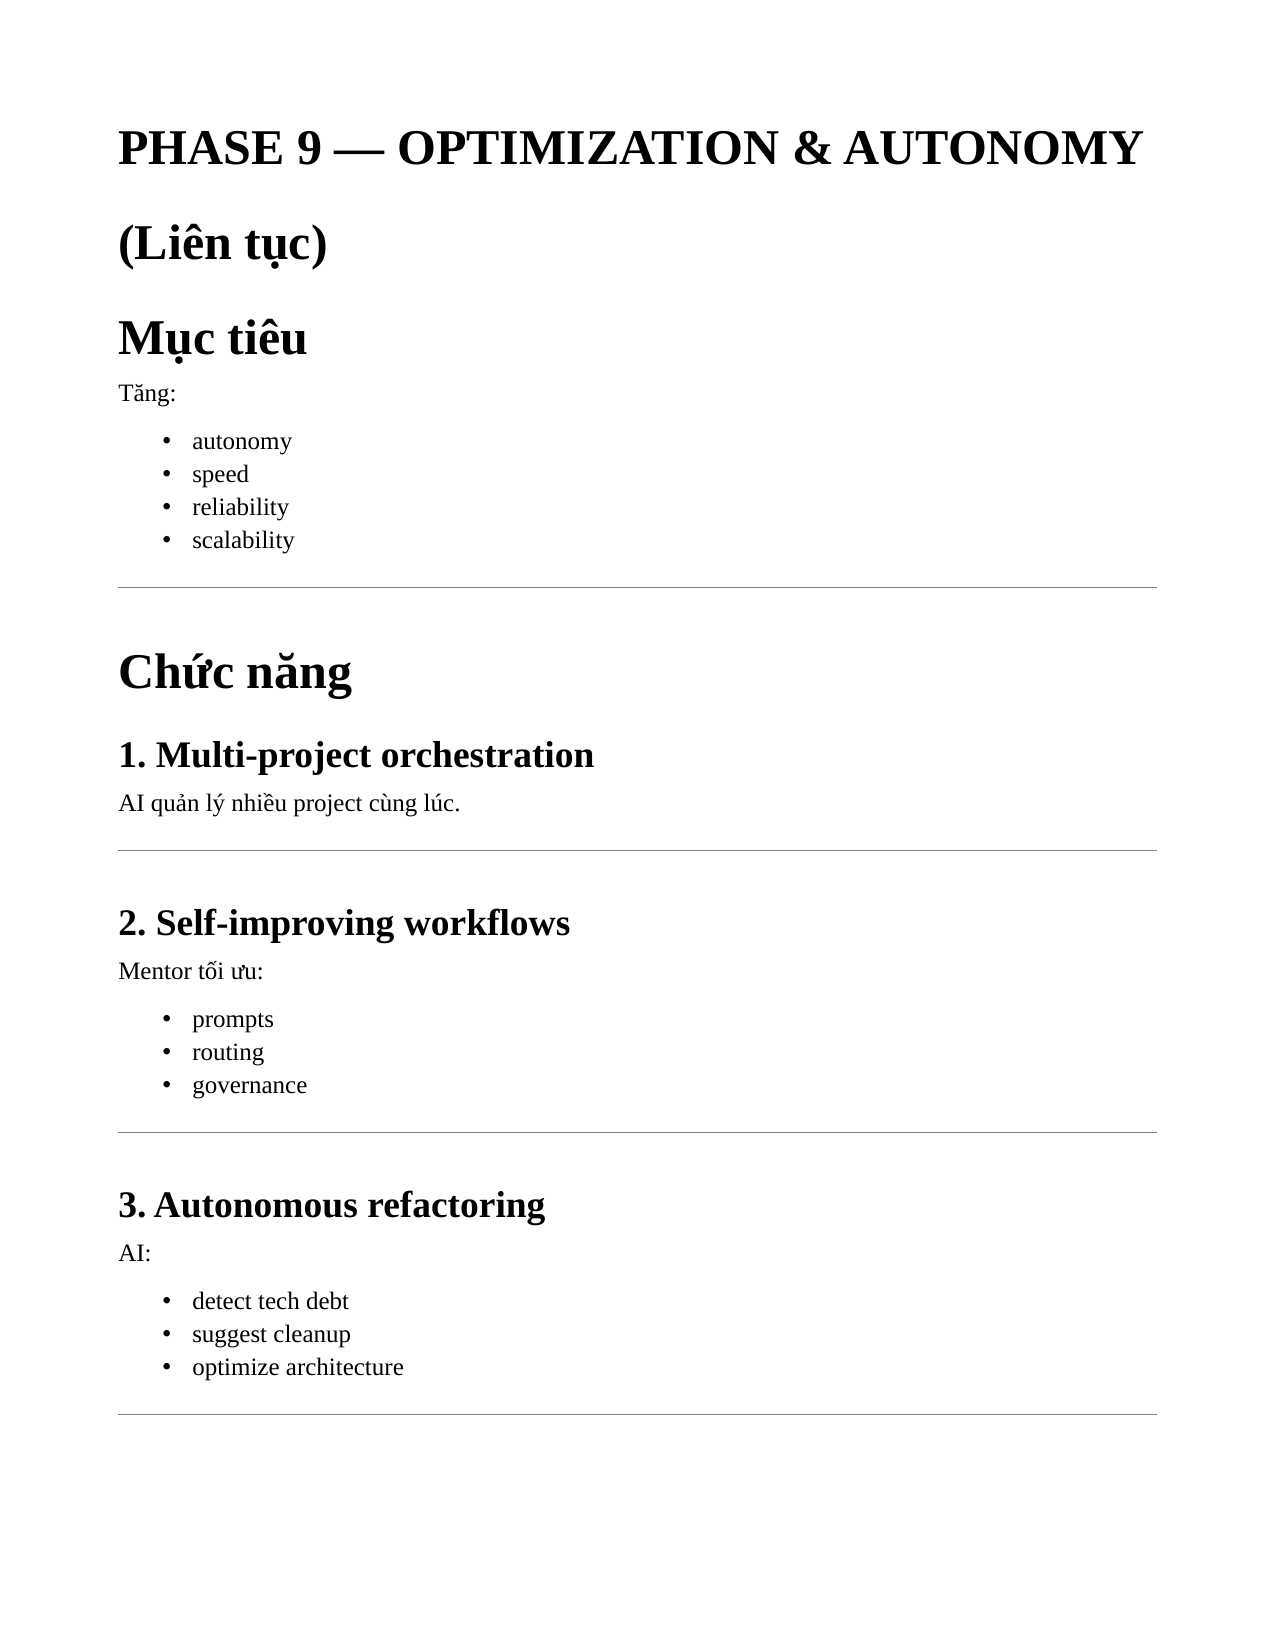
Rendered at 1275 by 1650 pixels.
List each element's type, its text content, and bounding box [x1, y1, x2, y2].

subtitle 3. Autonomous refactoring [118, 1183, 1157, 1226]
subtitle 2. Self-improving workflows [118, 901, 1157, 944]
list prompts [162, 1004, 1157, 1033]
list optimize architecture [162, 1352, 1157, 1381]
subtitle 1. Multi-project orchestration [118, 732, 1157, 776]
list reliability [162, 492, 1157, 521]
text AI quản lý nhiều project cùng lúc. [118, 788, 1157, 817]
list speed [162, 459, 1157, 487]
list suggest cleanup [162, 1319, 1157, 1348]
list scalability [162, 525, 1157, 553]
list detect tech debt [162, 1286, 1157, 1315]
subtitle Mục tiêu [118, 308, 1157, 366]
list governance [162, 1070, 1157, 1099]
list autonomy [162, 426, 1157, 454]
subtitle Chức năng [118, 642, 1157, 699]
text Mentor tối ưu: [118, 956, 1157, 985]
text Tăng: [118, 378, 1157, 407]
subtitle PHASE 9 — OPTIMIZATION & AUTONOMY [118, 118, 1157, 176]
list routing [162, 1037, 1157, 1066]
subtitle (Liên tục) [118, 213, 1157, 271]
text AI: [118, 1238, 1157, 1267]
